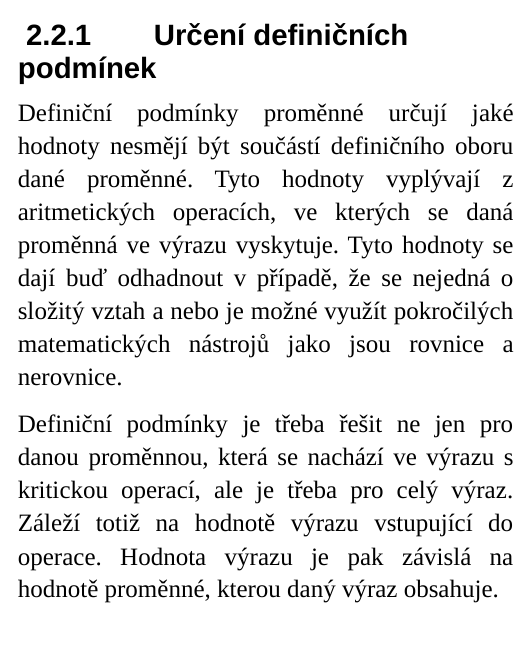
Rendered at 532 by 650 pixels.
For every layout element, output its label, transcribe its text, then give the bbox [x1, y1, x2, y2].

text Definiční podmínky proměnné určují jaké hodnoty nesmějí být součástí definičního oboru dané proměnné. Tyto hodnoty vyplývají z aritmetických operacích, ve kterých se daná proměnná ve výrazu vyskytuje. Tyto hodnoty se dají buď odhadnout v případě, že se nejedná o složitý vztah a nebo je možné využít pokročilých matematických nástrojů jako jsou rovnice a nerovnice. [18, 98, 514, 391]
subtitle Určení definičních podmínek [18, 18, 514, 85]
text Definiční podmínky je třeba řešit ne jen pro danou proměnnou, která se nachází ve výrazu s kritickou operací, ale je třeba pro celý výraz. Záleží totiž na hodnotě výrazu vstupující do operace. Hodnota výrazu je pak závislá na hodnotě proměnné, kterou daný výraz obsahuje. [18, 409, 514, 603]
